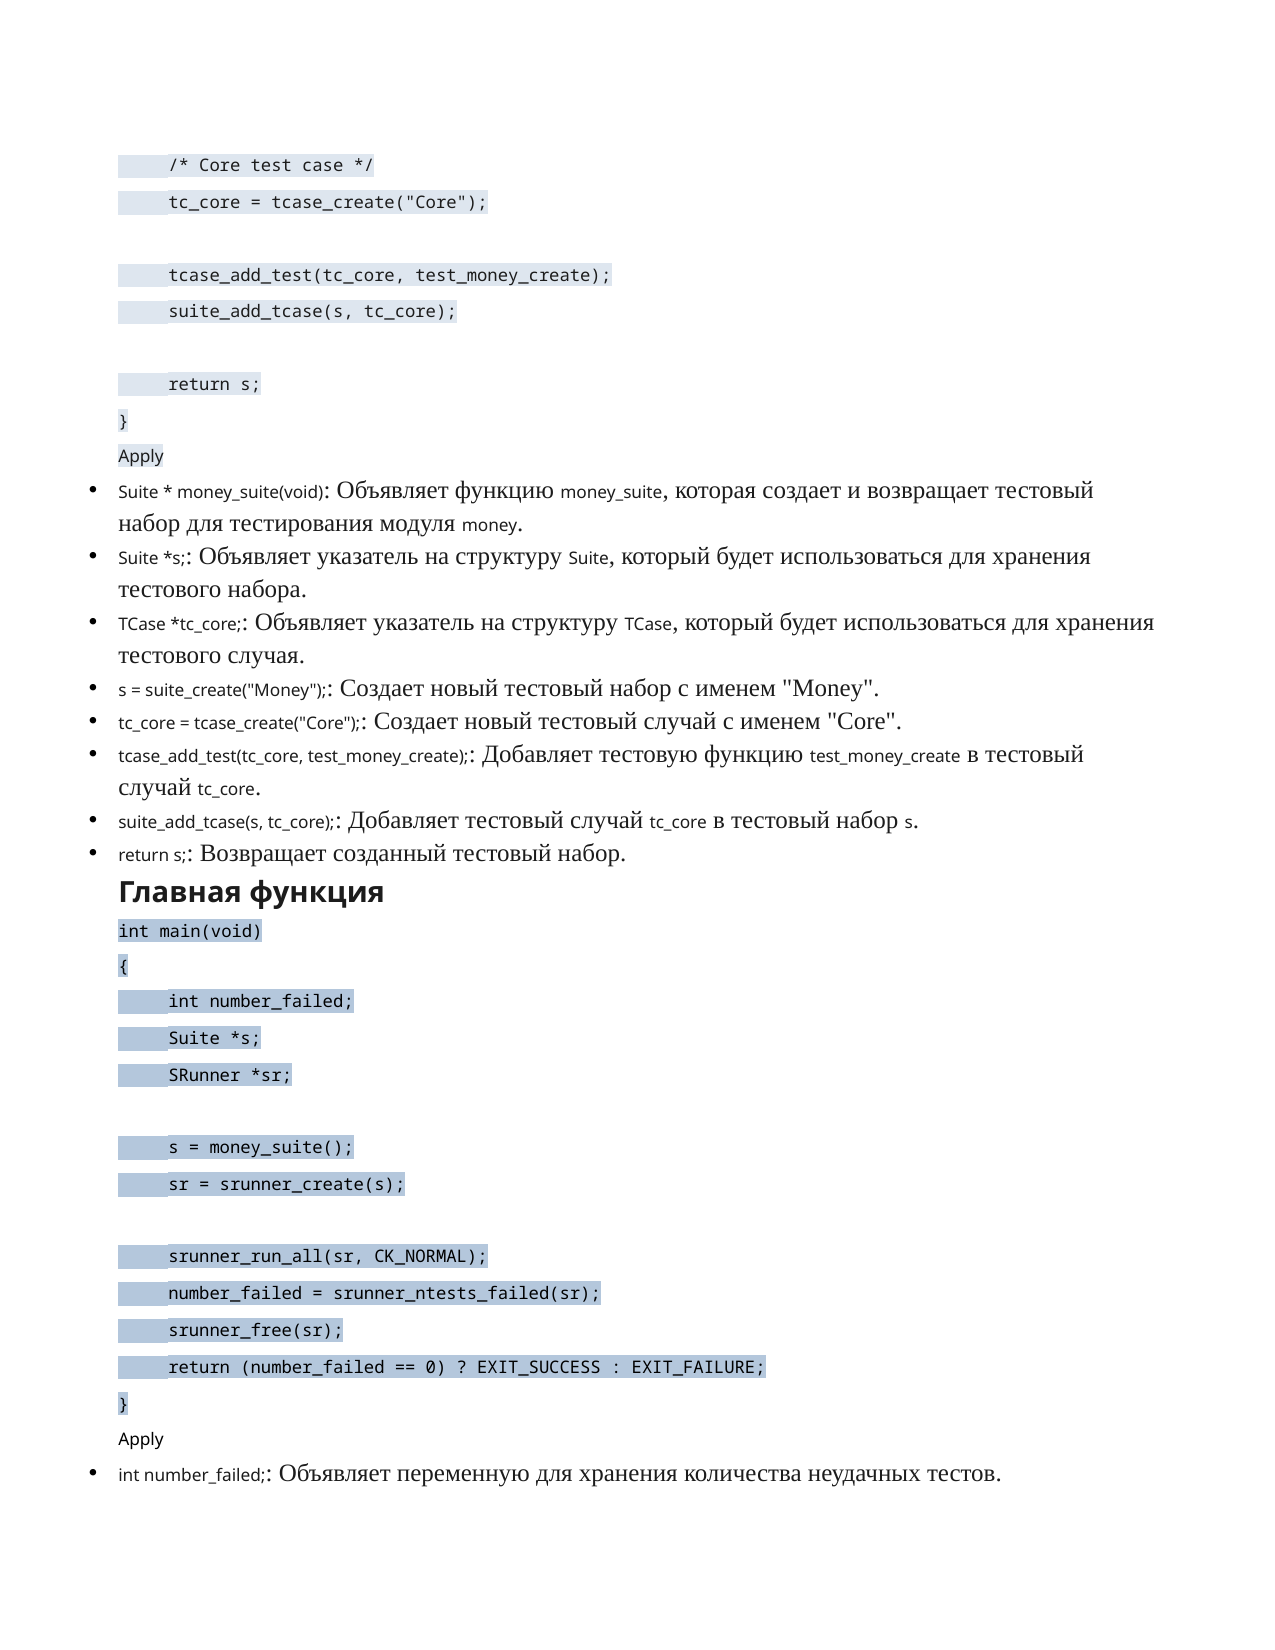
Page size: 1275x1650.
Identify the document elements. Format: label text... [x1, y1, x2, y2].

list return s;: Возвращает созданный тестовый набор. [118, 838, 1157, 867]
text return s; [118, 372, 1157, 396]
text sr = srunner_create(s); [118, 1172, 1157, 1197]
text return (number_failed == 0) ? EXIT_SUCCESS : EXIT_FAILURE; [118, 1355, 1157, 1379]
text } [118, 409, 1157, 432]
text SRunner *sr; [118, 1063, 1157, 1087]
list tcase_add_test(tc_core, test_money_create);: Добавляет тестовую функцию test_money_create в тестовый случай tc_core. [118, 739, 1157, 801]
text Apply [118, 444, 1157, 467]
text srunner_free(sr); [118, 1318, 1157, 1343]
list int number_failed;: Объявляет переменную для хранения количества неудачных тестов. [118, 1458, 1157, 1487]
text Apply [118, 1427, 1157, 1450]
list s = suite_create("Money");: Создает новый тестовый набор с именем "Money". [118, 673, 1157, 702]
text int number_failed; [118, 989, 1157, 1014]
text suite_add_tcase(s, tc_core); [118, 299, 1157, 324]
text int main(void) [118, 919, 1157, 942]
subtitle Главная функция [118, 871, 1157, 911]
text tc_core = tcase_create("Core"); [118, 190, 1157, 215]
list Suite * money_suite(void): Объявляет функцию money_suite, которая создает и возвращает тестовый набор для тестирования модуля money. [118, 475, 1157, 537]
text { [118, 954, 1157, 977]
text tcase_add_test(tc_core, test_money_create); [118, 263, 1157, 287]
text s = money_suite(); [118, 1135, 1157, 1160]
list tc_core = tcase_create("Core");: Создает новый тестовый случай с именем "Core". [118, 706, 1157, 735]
text /* Core test case */ [118, 153, 1157, 178]
list suite_add_tcase(s, tc_core);: Добавляет тестовый случай tc_core в тестовый набор s. [118, 805, 1157, 834]
text Suite *s; [118, 1026, 1157, 1051]
text number_failed = srunner_ntests_failed(sr); [118, 1281, 1157, 1306]
list TCase *tc_core;: Объявляет указатель на структуру TCase, который будет использоваться для хранения тестового случая. [118, 607, 1157, 669]
list Suite *s;: Объявляет указатель на структуру Suite, который будет использоваться для хранения тестового набора. [118, 541, 1157, 603]
text srunner_run_all(sr, CK_NORMAL); [118, 1244, 1157, 1269]
text } [118, 1392, 1157, 1415]
